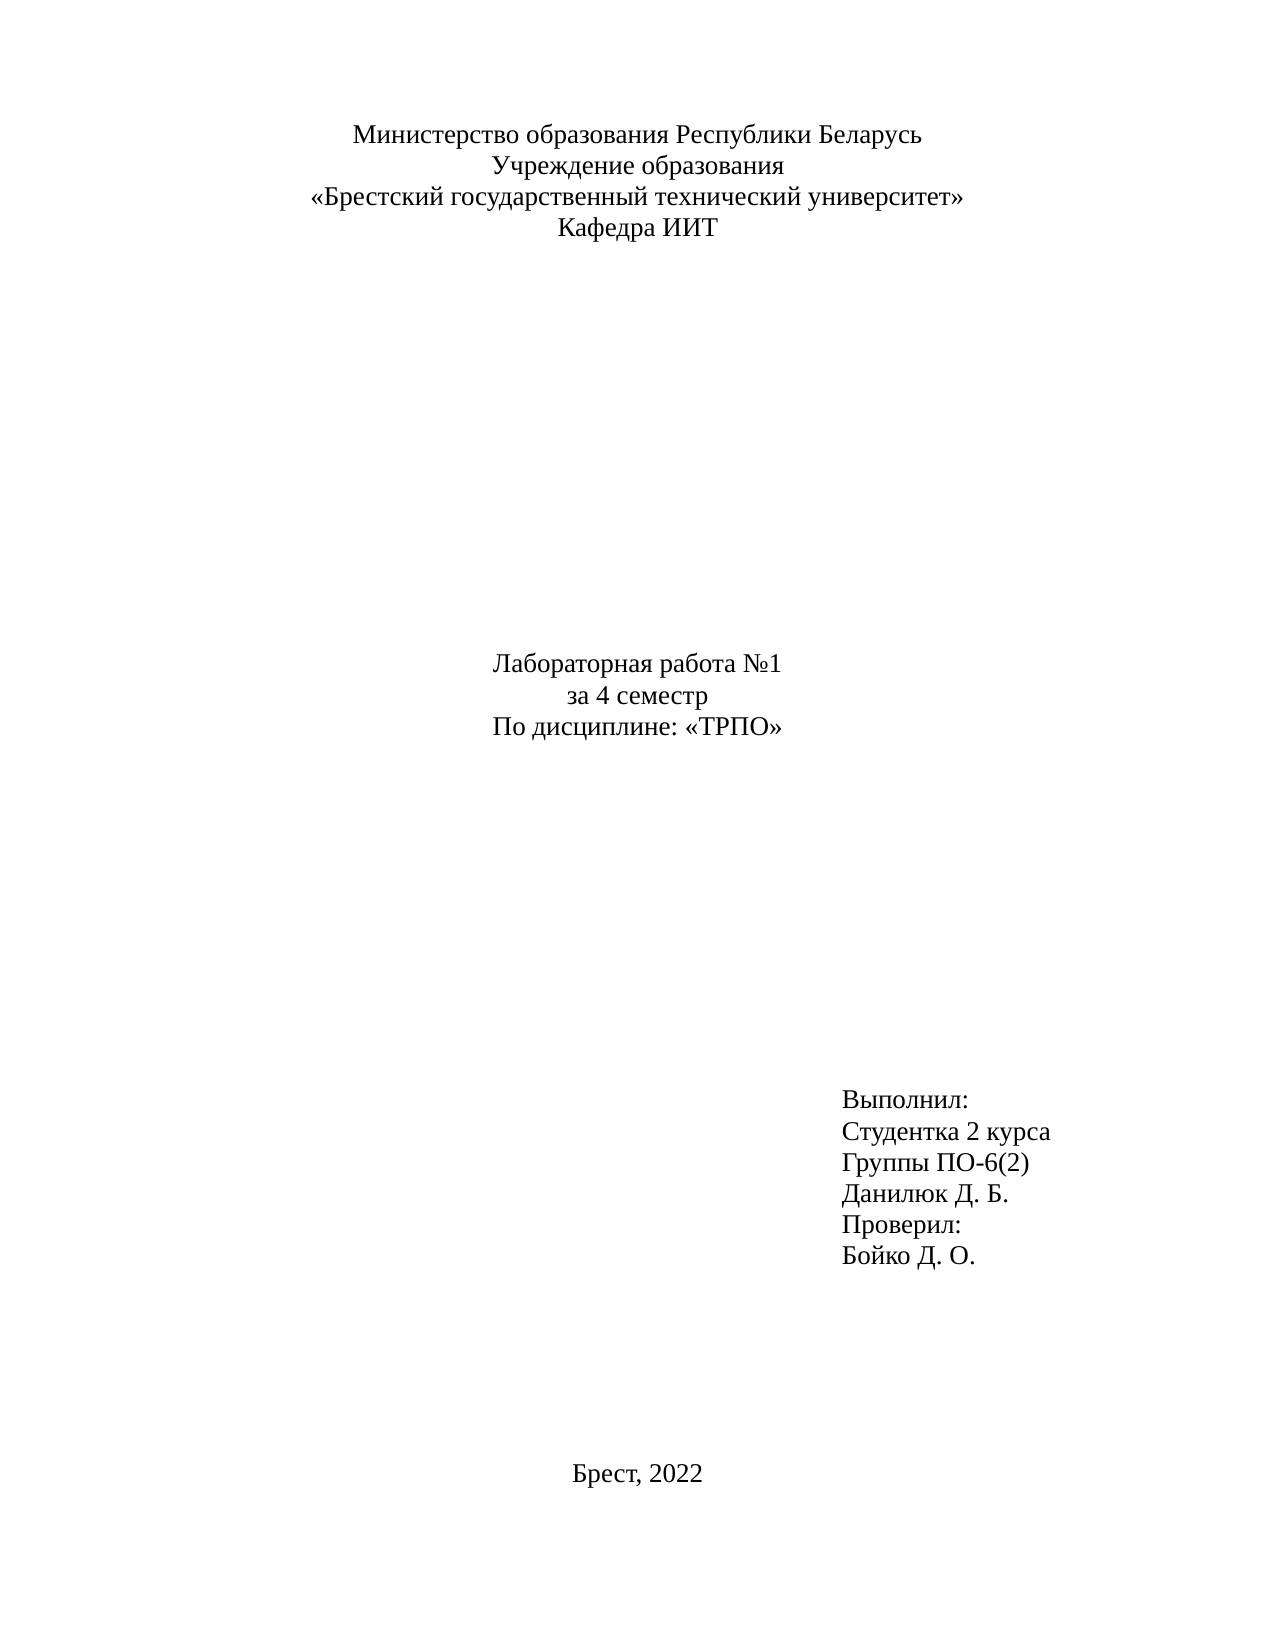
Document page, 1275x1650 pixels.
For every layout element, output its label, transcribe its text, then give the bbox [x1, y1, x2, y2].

text Лабораторная работа №1 [118, 648, 1157, 679]
text «Брестский государственный технический университет» [118, 180, 1157, 212]
text Выполнил: [842, 1084, 1157, 1115]
text Данилюк Д. Б. [842, 1177, 1157, 1208]
text Кафедра ИИТ [118, 212, 1157, 243]
text Министерство образования Республики Беларусь [118, 118, 1157, 149]
text Проверил: [842, 1208, 1157, 1239]
text Бойко Д. О. [842, 1239, 1157, 1271]
text Брест, 2022 [118, 1457, 1157, 1488]
text Учреждение образования [118, 149, 1157, 180]
text Студентка 2 курса [842, 1115, 1157, 1146]
text Группы ПО-6(2) [842, 1146, 1157, 1177]
text за 4 семестр [118, 679, 1157, 710]
text По дисциплине: «ТРПО» [118, 710, 1157, 741]
